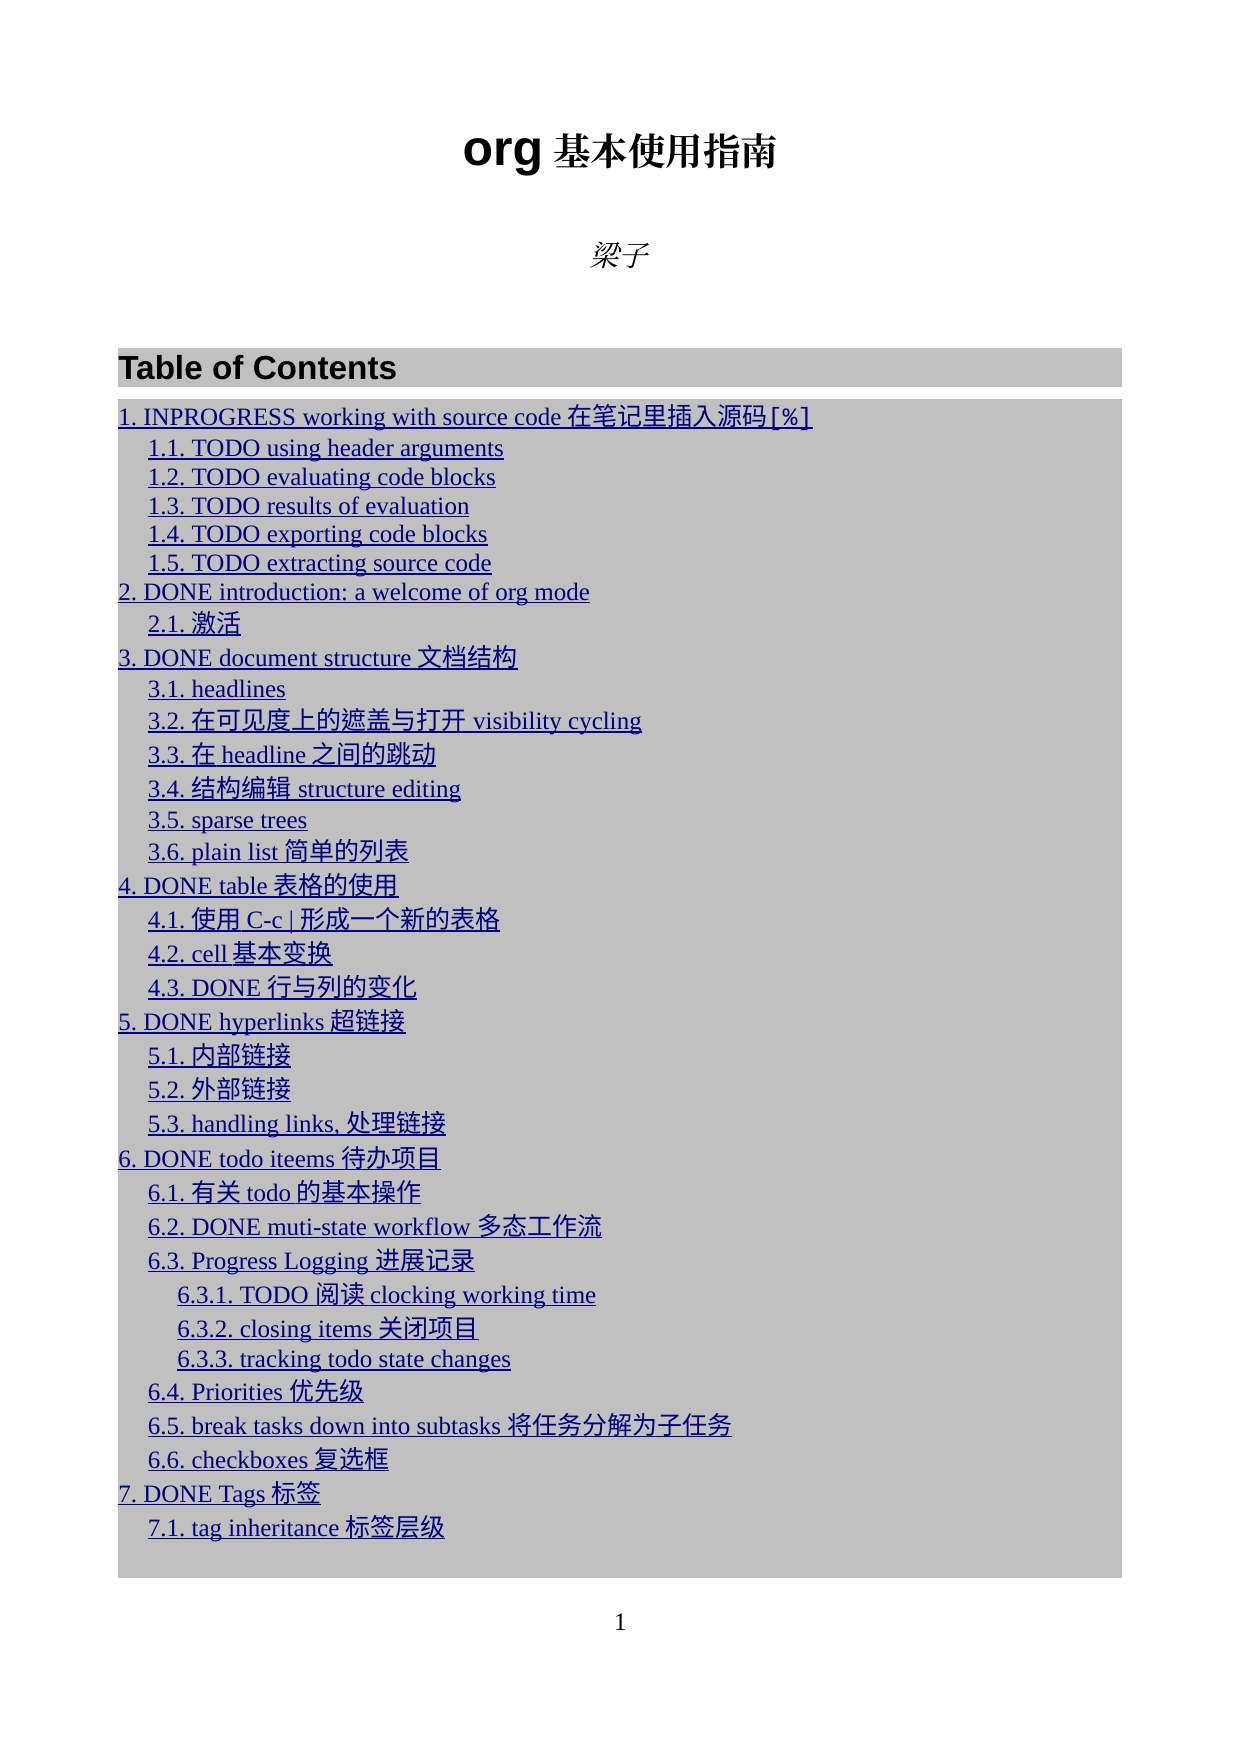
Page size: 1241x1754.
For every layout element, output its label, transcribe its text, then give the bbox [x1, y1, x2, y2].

text 7. DONE Tags 标签 [118, 1476, 1122, 1509]
text 6.1. 有关todo的基本操作 [148, 1174, 1122, 1208]
text 6.3.1. TODO 阅读clocking working time [177, 1276, 1122, 1311]
text 6.3.3. tracking todo state changes [177, 1344, 1122, 1373]
text 3.6. plain list 简单的列表 [148, 834, 1122, 868]
text 6.3.2. closing items 关闭项目 [177, 1311, 1122, 1344]
text 6.6. checkboxes 复选框 [148, 1441, 1122, 1476]
text 1.5. TODO extracting source code [148, 548, 1122, 577]
text 6. DONE todo iteems 待办项目 [118, 1140, 1122, 1174]
text 5.1. 内部链接 [148, 1038, 1122, 1072]
text 6.2. DONE muti-state workflow 多态工作流 [148, 1208, 1122, 1242]
text 5. DONE hyperlinks 超链接 [118, 1004, 1122, 1038]
text 3.4. 结构编辑 structure editing [148, 771, 1122, 805]
text 7.1. tag inheritance 标签层级 [148, 1509, 1122, 1544]
text 1.1. TODO using header arguments [148, 433, 1122, 462]
text 2.1. 激活 [148, 606, 1122, 640]
text 3.1. headlines [148, 674, 1122, 703]
text 3.2. 在可见度上的遮盖与打开 visibility cycling [148, 703, 1122, 737]
text 1.2. TODO evaluating code blocks [148, 462, 1122, 491]
subtitle 梁子 [118, 233, 1122, 275]
text 5.2. 外部链接 [148, 1072, 1122, 1106]
text 5.3. handling links, 处理链接 [148, 1106, 1122, 1140]
text 6.5. break tasks down into subtasks 将任务分解为子任务 [148, 1407, 1122, 1441]
text 6.3. Progress Logging 进展记录 [148, 1242, 1122, 1276]
text 1. INPROGRESS working with source code 在笔记里插入源码[%] [118, 399, 1122, 433]
text 3.3. 在headline之间的跳动 [148, 737, 1122, 771]
text 4. DONE table 表格的使用 [118, 868, 1122, 902]
text 1.3. TODO results of evaluation [148, 491, 1122, 519]
text 4.3. DONE 行与列的变化 [148, 970, 1122, 1004]
text 1.4. TODO exporting code blocks [148, 519, 1122, 548]
text 6.4. Priorities 优先级 [148, 1373, 1122, 1407]
subtitle Table of Contents [118, 348, 1122, 387]
text 4.2. cell基本变换 [148, 936, 1122, 970]
text 3. DONE document structure 文档结构 [118, 640, 1122, 674]
text 3.5. sparse trees [148, 805, 1122, 834]
text 2. DONE introduction: a welcome of org mode [118, 577, 1122, 606]
text 4.1. 使用C-c | 形成一个新的表格 [148, 902, 1122, 936]
title org基本使用指南 [118, 118, 1122, 176]
